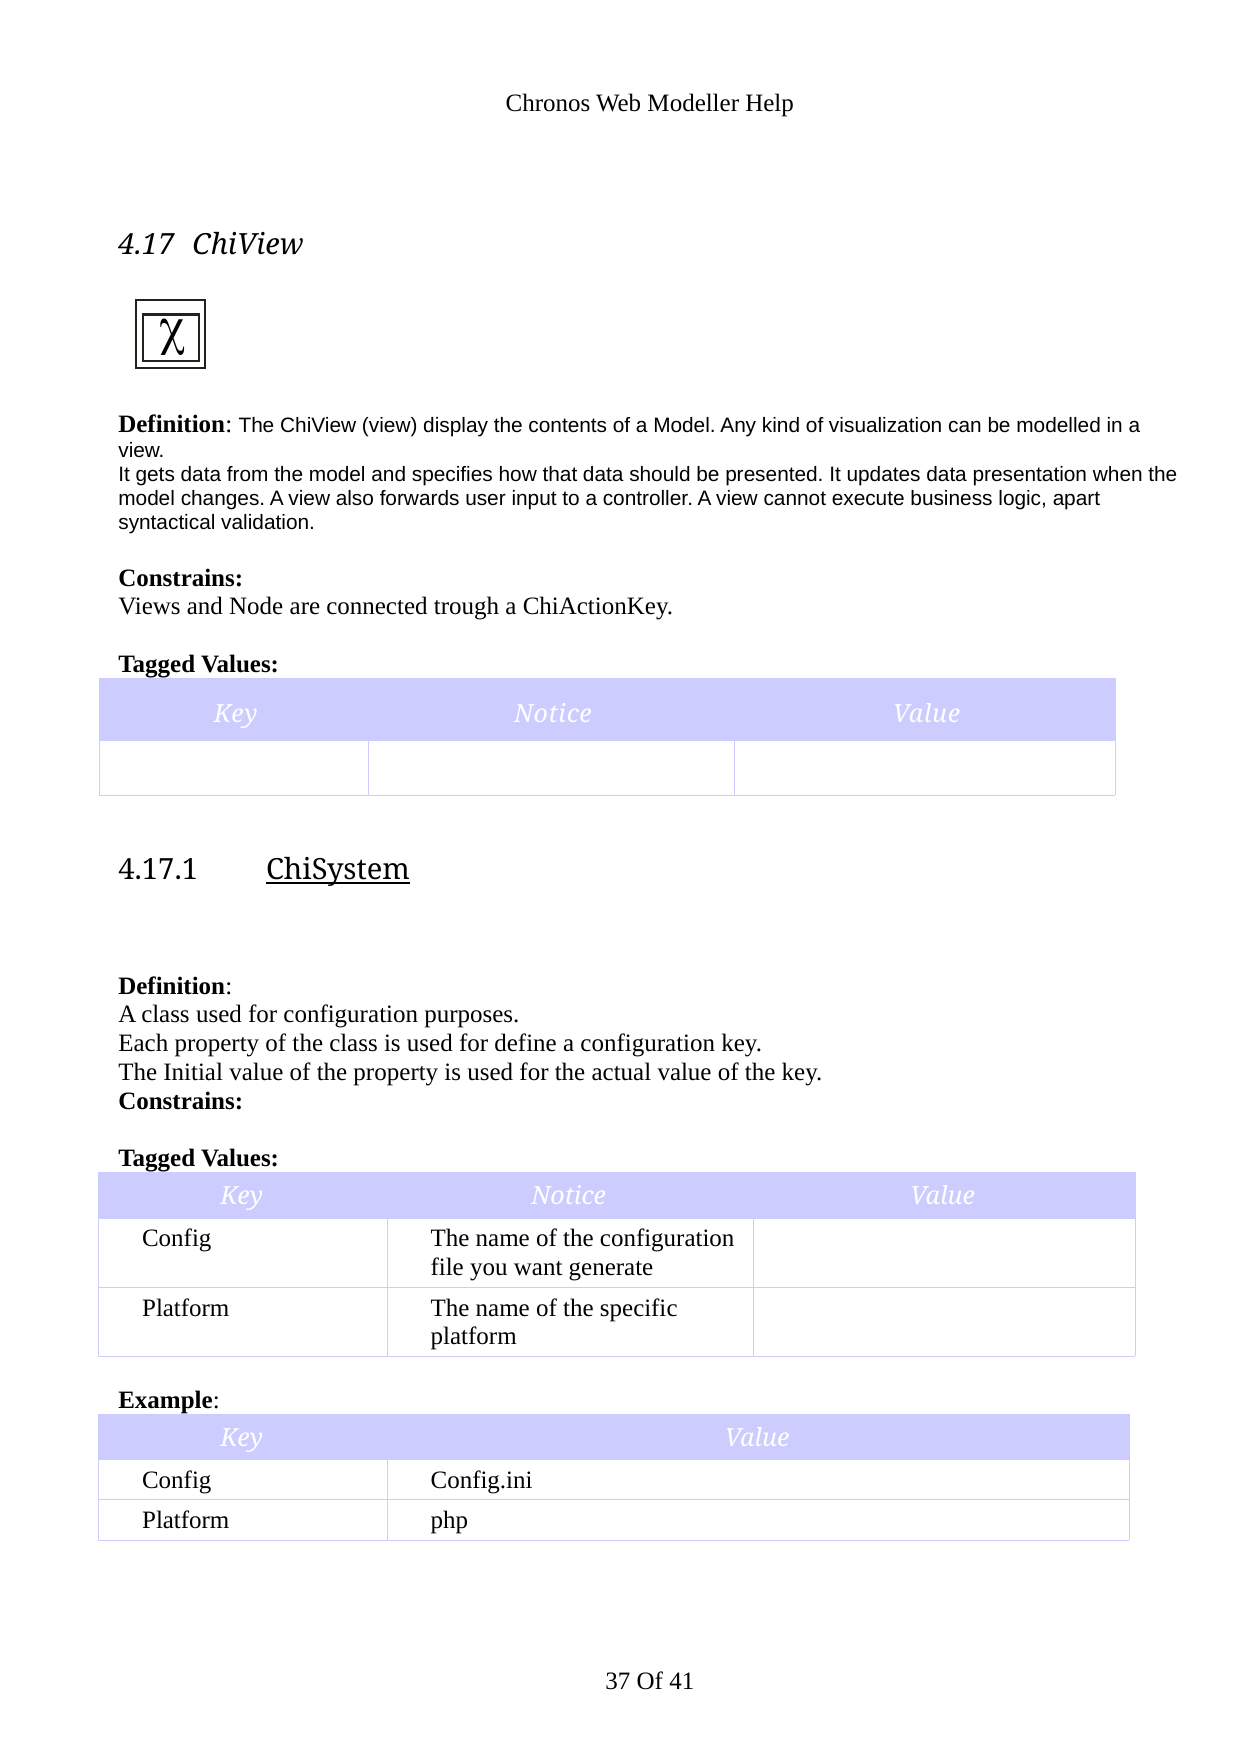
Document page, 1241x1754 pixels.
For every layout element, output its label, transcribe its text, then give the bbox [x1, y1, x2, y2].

table_cell [735, 741, 1115, 795]
table_header Key [100, 679, 368, 740]
text Definition: The ChiView (view) display the contents of a Model. Any kind of visualization can be modelled in a view. It gets data from the model and specifies how that data should be presented. It updates data presentation when the model changes. A view also forwards user input to a controller. A view cannot execute business logic, apart syntactical validation. [118, 409, 1181, 534]
table_cell Platform [99, 1288, 387, 1356]
table_cell Platform [99, 1500, 387, 1540]
text Definition: [118, 971, 1181, 999]
table_header Value [388, 1415, 1129, 1459]
table_cell [369, 741, 734, 795]
text Tagged Values: [118, 1143, 1181, 1172]
table_cell Config [99, 1460, 387, 1499]
subtitle ChiSystem [118, 849, 1181, 888]
text Views and Node are connected trough a ChiActionKey. [118, 591, 1181, 620]
table_cell [754, 1288, 1135, 1356]
table_header Key [99, 1415, 387, 1459]
text Constrains: [118, 1086, 1181, 1114]
table_cell [754, 1219, 1135, 1287]
text Constrains: [118, 563, 1181, 591]
table_cell Config [99, 1219, 387, 1287]
table_header Notice [388, 1173, 753, 1218]
subtitle ChiView [118, 224, 1181, 263]
table_cell [100, 741, 368, 795]
table_cell The name of the specific platform [388, 1288, 753, 1356]
text Example: [118, 1385, 1181, 1413]
table_cell Config.ini [388, 1460, 1129, 1499]
table_header Value [754, 1173, 1135, 1218]
text The Initial value of the property is used for the actual value of the key. [118, 1057, 1181, 1086]
table_header Notice [369, 679, 734, 740]
text Each property of the class is used for define a configuration key. [118, 1028, 1181, 1057]
table_header Key [99, 1173, 387, 1218]
table_cell The name of the configuration file you want generate [388, 1219, 753, 1287]
text A class used for configuration purposes. [118, 999, 1181, 1028]
text Tagged Values: [118, 649, 1181, 678]
table_header Value [735, 679, 1115, 740]
table_cell php [388, 1500, 1129, 1540]
